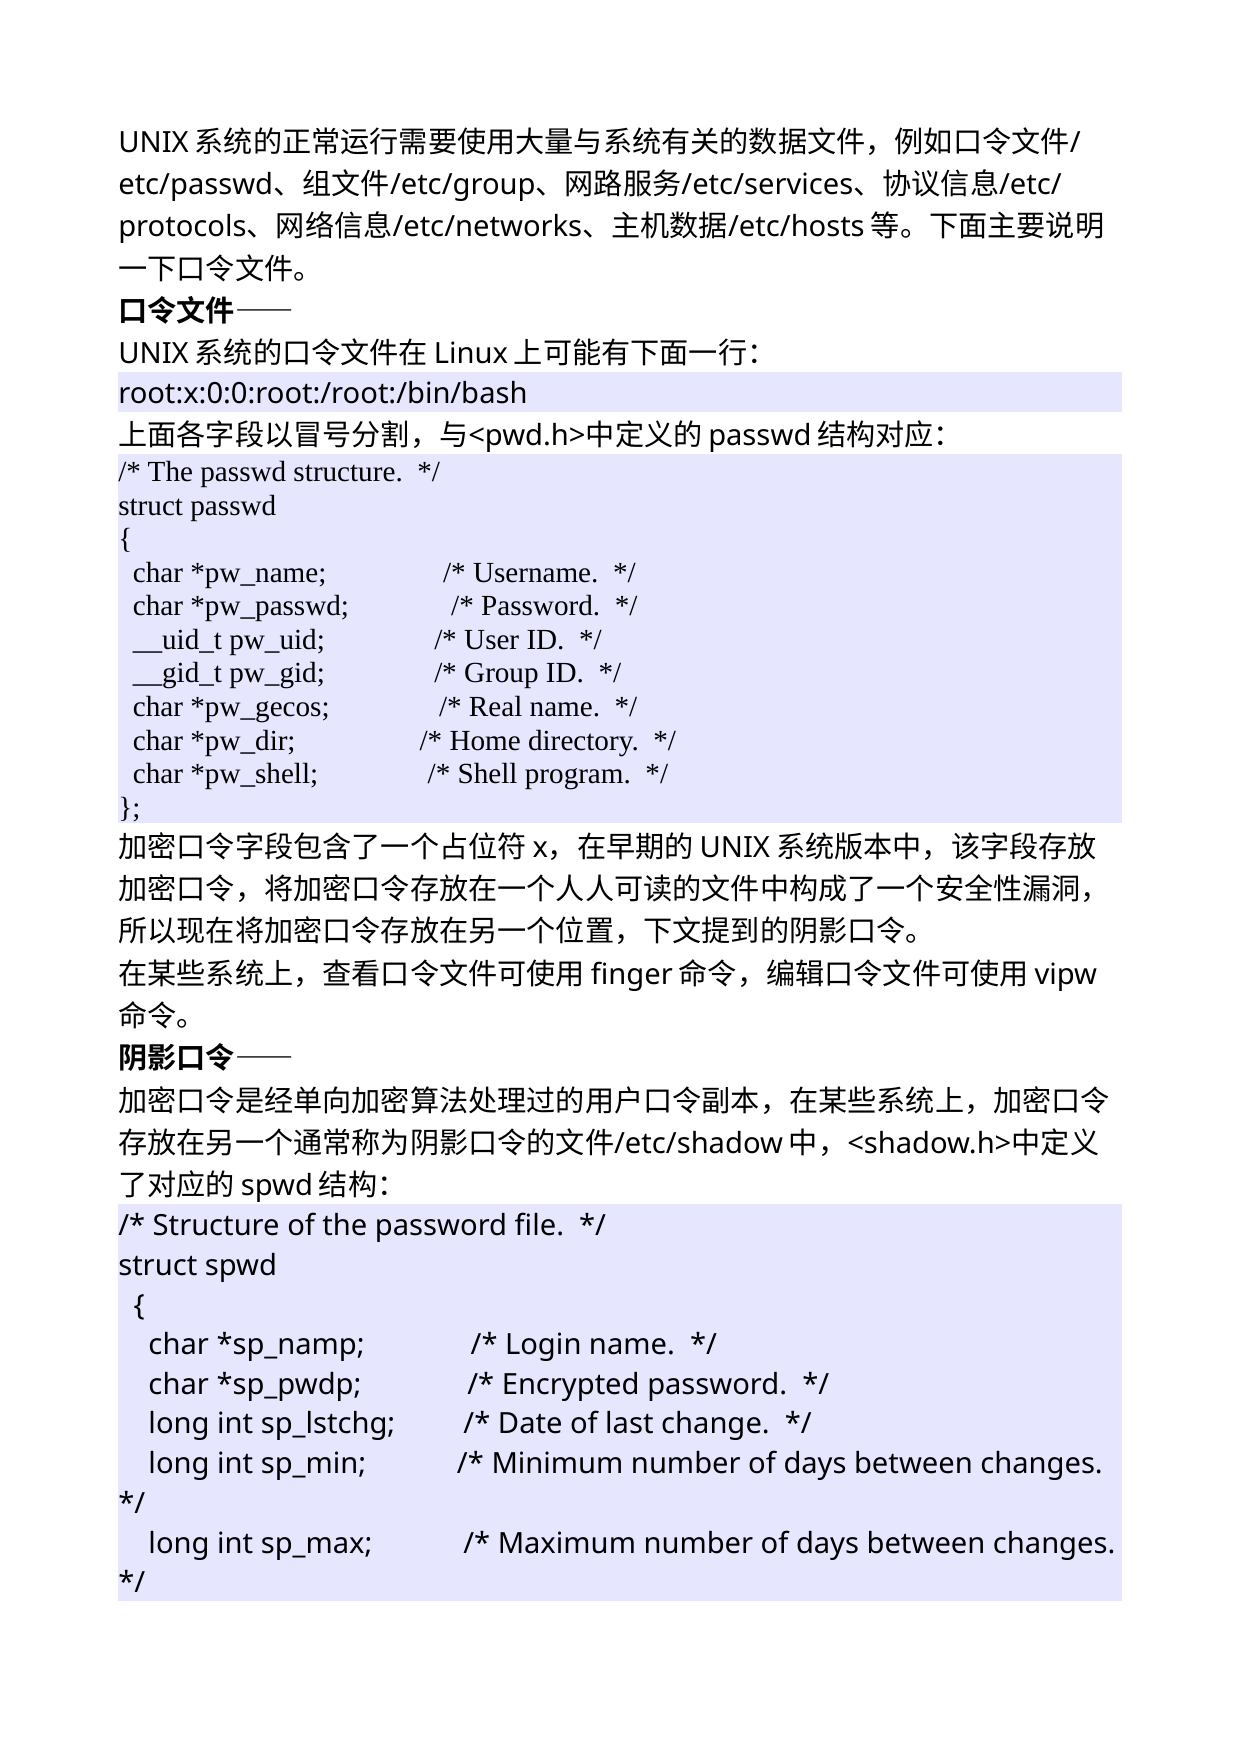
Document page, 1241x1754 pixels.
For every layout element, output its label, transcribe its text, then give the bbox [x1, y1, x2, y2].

text long int sp_lstchg; /* Date of last change. */ [118, 1403, 1122, 1442]
text __gid_t pw_gid; /* Group ID. */ [118, 656, 1122, 689]
text char *sp_pwdp; /* Encrypted password. */ [118, 1363, 1122, 1403]
text char *pw_shell; /* Shell program. */ [118, 756, 1122, 790]
text char *pw_name; /* Username. */ [118, 555, 1122, 588]
text 加密口令是经单向加密算法处理过的用户口令副本，在某些系统上，加密口令存放在另一个通常称为阴影口令的文件/etc/shadow中，<shadow.h>中定义了对应的spwd结构： [118, 1077, 1122, 1204]
text char *pw_passwd; /* Password. */ [118, 588, 1122, 622]
text /* Structure of the password file. */ [118, 1204, 1122, 1244]
text __uid_t pw_uid; /* User ID. */ [118, 622, 1122, 656]
text 阴影口令—— [118, 1035, 1122, 1077]
text char *pw_gecos; /* Real name. */ [118, 689, 1122, 723]
text long int sp_max; /* Maximum number of days between changes. */ [118, 1522, 1122, 1601]
text 在某些系统上，查看口令文件可使用finger命令，编辑口令文件可使用vipw命令。 [118, 950, 1122, 1035]
text char *pw_dir; /* Home directory. */ [118, 723, 1122, 756]
text /* The passwd structure. */ [118, 454, 1122, 488]
text { [118, 1284, 1122, 1323]
text UNIX系统的口令文件在Linux上可能有下面一行： [118, 330, 1122, 372]
text }; [118, 790, 1122, 823]
text char *sp_namp; /* Login name. */ [118, 1323, 1122, 1363]
text 上面各字段以冒号分割，与<pwd.h>中定义的passwd结构对应： [118, 412, 1122, 454]
text UNIX系统的正常运行需要使用大量与系统有关的数据文件，例如口令文件/etc/passwd、组文件/etc/group、网路服务/etc/services、协议信息/etc/protocols、网络信息/etc/networks、主机数据/etc/hosts等。下面主要说明一下口令文件。 [118, 118, 1122, 288]
text 加密口令字段包含了一个占位符x，在早期的UNIX系统版本中，该字段存放加密口令，将加密口令存放在一个人人可读的文件中构成了一个安全性漏洞，所以现在将加密口令存放在另一个位置，下文提到的阴影口令。 [118, 823, 1122, 950]
text { [118, 521, 1122, 555]
text struct spwd [118, 1244, 1122, 1284]
text root:x:0:0:root:/root:/bin/bash [118, 372, 1122, 412]
text long int sp_min; /* Minimum number of days between changes. */ [118, 1442, 1122, 1522]
text struct passwd [118, 488, 1122, 521]
text 口令文件—— [118, 288, 1122, 330]
